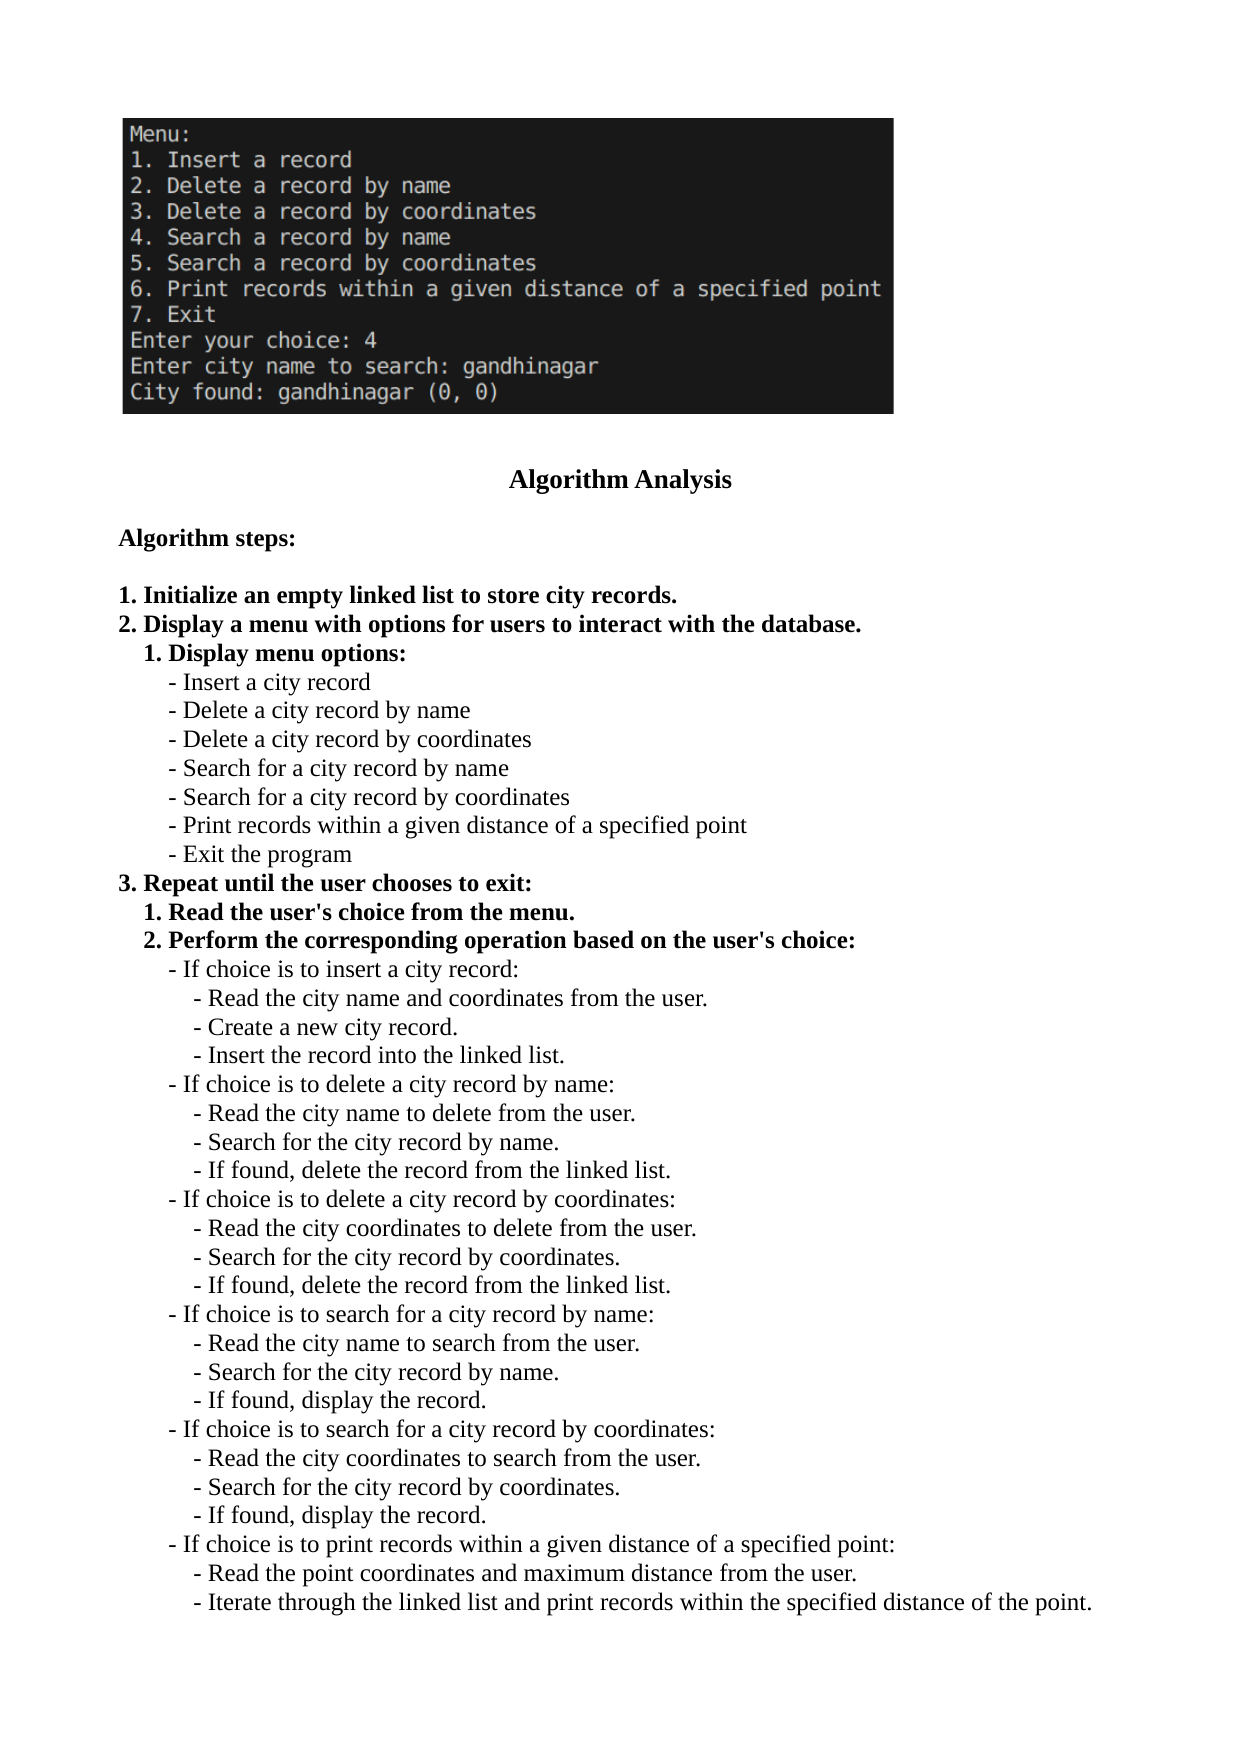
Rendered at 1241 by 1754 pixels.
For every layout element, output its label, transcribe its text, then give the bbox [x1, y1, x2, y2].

text Algorithm Analysis [118, 463, 1122, 494]
text - If choice is to insert a city record: [118, 954, 1122, 983]
text - Read the city coordinates to delete from the user. [118, 1213, 1122, 1242]
text - If found, delete the record from the linked list. [118, 1156, 1122, 1184]
text - Search for a city record by coordinates [118, 782, 1122, 811]
text 3. Repeat until the user chooses to exit: [118, 868, 1122, 897]
text 2. Perform the corresponding operation based on the user's choice: [118, 926, 1122, 954]
text - If found, display the record. [118, 1501, 1122, 1529]
text - Search for the city record by coordinates. [118, 1242, 1122, 1271]
text - Exit the program [118, 839, 1122, 868]
text - Search for a city record by name [118, 753, 1122, 782]
text Algorithm steps: [118, 523, 1122, 552]
text - If choice is to delete a city record by coordinates: [118, 1184, 1122, 1213]
text - Read the city name to delete from the user. [118, 1098, 1122, 1127]
text - Search for the city record by name. [118, 1127, 1122, 1156]
text - Print records within a given distance of a specified point [118, 811, 1122, 839]
text - If choice is to search for a city record by name: [118, 1299, 1122, 1328]
text - Read the point coordinates and maximum distance from the user. [118, 1558, 1122, 1587]
text - Read the city name to search from the user. [118, 1328, 1122, 1357]
text - Create a new city record. [118, 1012, 1122, 1041]
text 1. Read the user's choice from the menu. [118, 897, 1122, 926]
text - If choice is to search for a city record by coordinates: [118, 1414, 1122, 1443]
text - Read the city coordinates to search from the user. [118, 1443, 1122, 1472]
text - Search for the city record by name. [118, 1357, 1122, 1386]
text - If choice is to print records within a given distance of a specified point: [118, 1529, 1122, 1558]
text - Delete a city record by coordinates [118, 724, 1122, 753]
text - Insert the record into the linked list. [118, 1041, 1122, 1069]
text - Read the city name and coordinates from the user. [118, 983, 1122, 1012]
text - Insert a city record [118, 667, 1122, 696]
text - Iterate through the linked list and print records within the specified distance of the point. [118, 1587, 1122, 1616]
text - If choice is to delete a city record by name: [118, 1069, 1122, 1098]
picture [122, 118, 894, 414]
text 2. Display a menu with options for users to interact with the database. [118, 609, 1122, 638]
text 1. Initialize an empty linked list to store city records. [118, 581, 1122, 609]
text - If found, display the record. [118, 1386, 1122, 1414]
text - Delete a city record by name [118, 696, 1122, 724]
text 1. Display menu options: [118, 638, 1122, 667]
text - Search for the city record by coordinates. [118, 1472, 1122, 1501]
text - If found, delete the record from the linked list. [118, 1271, 1122, 1299]
